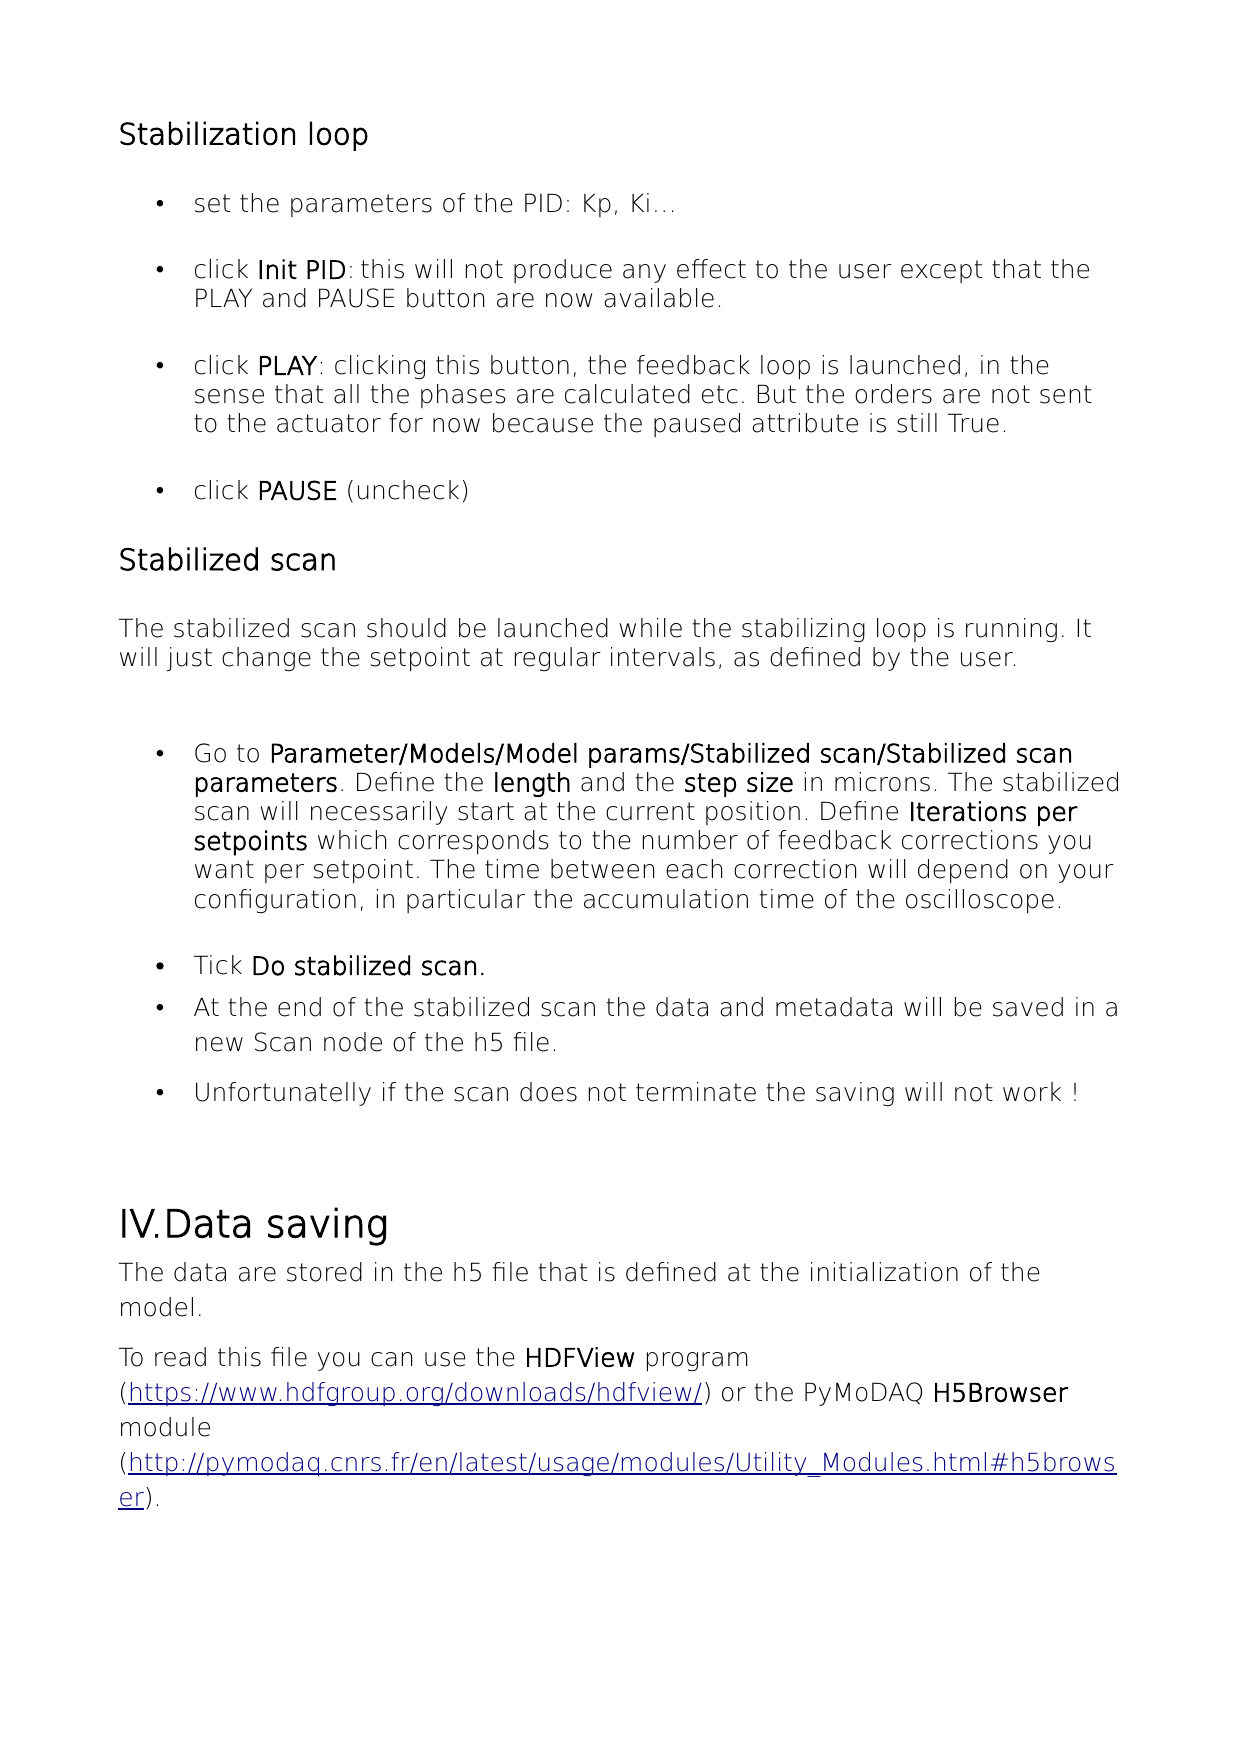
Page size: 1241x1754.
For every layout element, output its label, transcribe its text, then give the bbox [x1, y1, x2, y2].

text The data are stored in the h5 file that is defined at the initialization of the model. [118, 1258, 1122, 1323]
subtitle Stabilization loop [118, 117, 1122, 151]
subtitle click Init PID: this will not produce any effect to the user except that the PLAY and PAUSE button are now available. [156, 255, 1122, 314]
subtitle The stabilized scan should be launched while the stabilizing loop is running. It will just change the setpoint at regular intervals, as defined by the user. [118, 614, 1122, 673]
subtitle click PAUSE (uncheck) [156, 476, 1122, 505]
list At the end of the stabilized scan the data and metadata will be saved in a new Scan node of the h5 file. [156, 993, 1122, 1057]
subtitle Data saving [118, 1202, 1122, 1246]
subtitle click PLAY: clicking this button, the feedback loop is launched, in the sense that all the phases are calculated etc. But the orders are not sent to the actuator for now because the paused attribute is still True. [156, 351, 1122, 439]
subtitle Tick Do stabilized scan. [156, 951, 1122, 981]
subtitle set the parameters of the PID: Kp, Ki… [156, 189, 1122, 218]
subtitle Go to Parameter/Models/Model params/Stabilized scan/Stabilized scan parameters. Define the length and the step size in microns. The stabilized scan will necessarily start at the current position. Define Iterations per setpoints which corresponds to the number of feedback corrections you want per setpoint. The time between each correction will depend on your configuration, in particular the accumulation time of the oscilloscope. [156, 739, 1122, 914]
subtitle Stabilized scan [118, 543, 1122, 577]
list Unfortunatelly if the scan does not terminate the saving will not work ! [156, 1078, 1122, 1107]
text To read this file you can use the HDFView program (https://www.hdfgroup.org/downloads/hdfview/) or the PyMoDAQ H5Browser module (http://pymodaq.cnrs.fr/en/latest/usage/modules/Utility_Modules.html#h5browser). [118, 1343, 1122, 1512]
